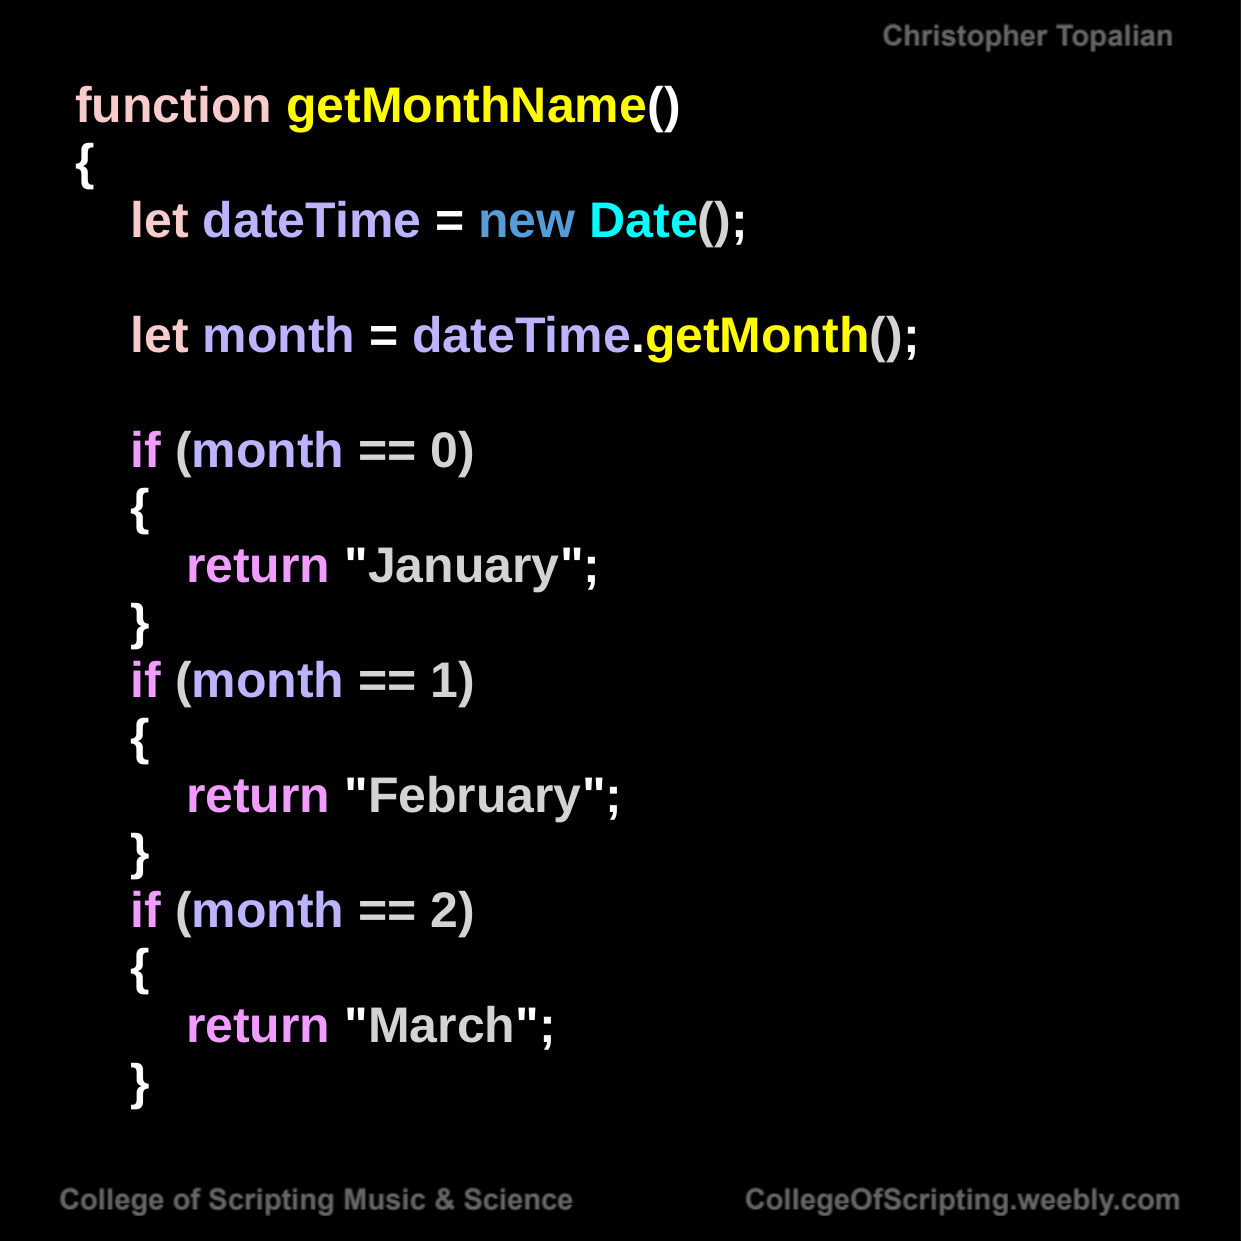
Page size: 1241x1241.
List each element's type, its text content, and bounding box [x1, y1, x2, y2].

text } [75, 1052, 1166, 1110]
text return "February"; [75, 765, 1166, 822]
text { [75, 477, 1166, 535]
text } [75, 592, 1166, 650]
text if (month == 1) [75, 650, 1166, 707]
text let dateTime = new Date(); [75, 190, 1166, 247]
text { [75, 132, 1166, 190]
text { [75, 707, 1166, 765]
text } [75, 822, 1166, 880]
text { [75, 937, 1166, 995]
text if (month == 2) [75, 880, 1166, 937]
text function getMonthName() [75, 75, 1166, 132]
text let month = dateTime.getMonth(); [75, 305, 1166, 362]
text return "March"; [75, 995, 1166, 1052]
text return "January"; [75, 535, 1166, 592]
text if (month == 0) [75, 420, 1166, 477]
